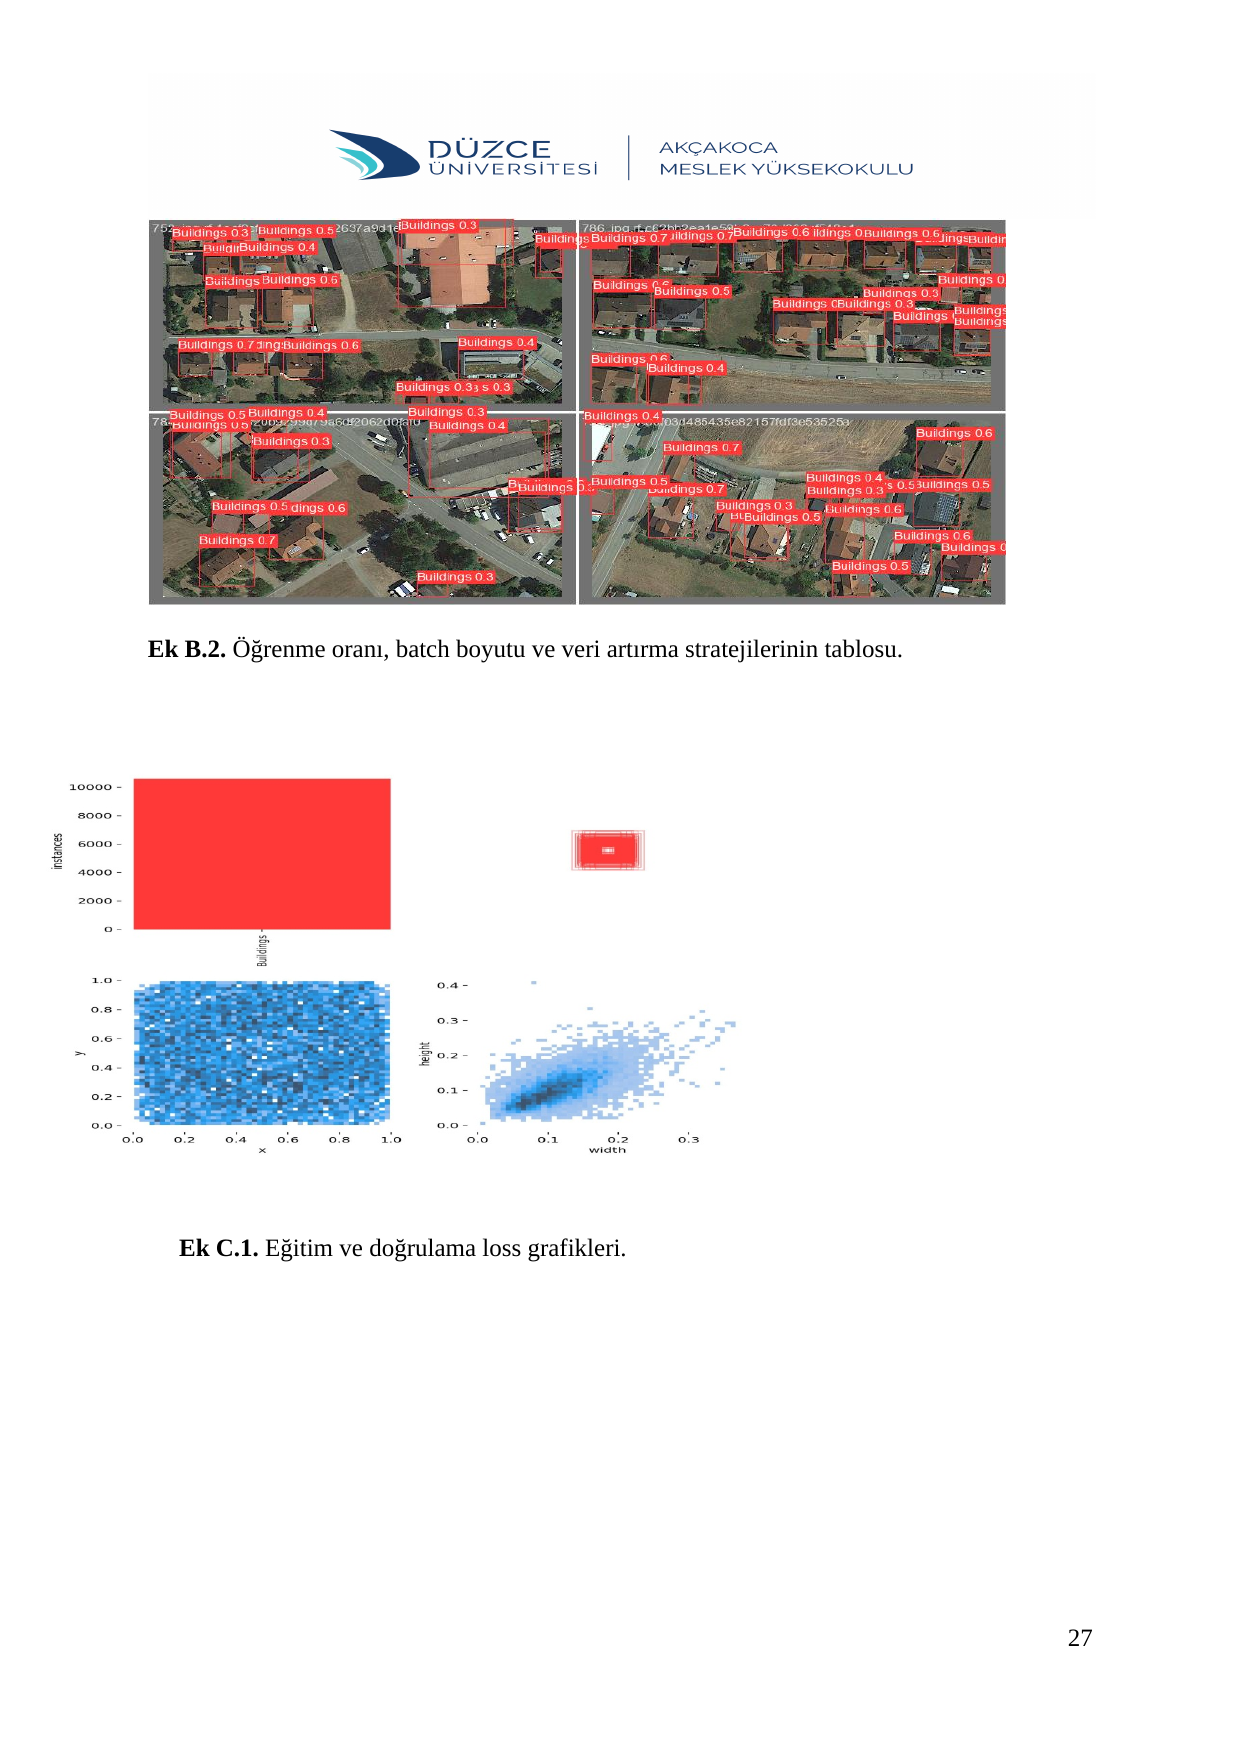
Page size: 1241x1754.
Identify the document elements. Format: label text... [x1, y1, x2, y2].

picture [35, 763, 763, 1162]
picture [147, 73, 1096, 605]
text Ek B.2. Öğrenme oranı, batch boyutu ve veri artırma stratejilerinin tablosu. [148, 634, 1093, 662]
text Ek C.1. Eğitim ve doğrulama loss grafikleri. [148, 1233, 1093, 1262]
